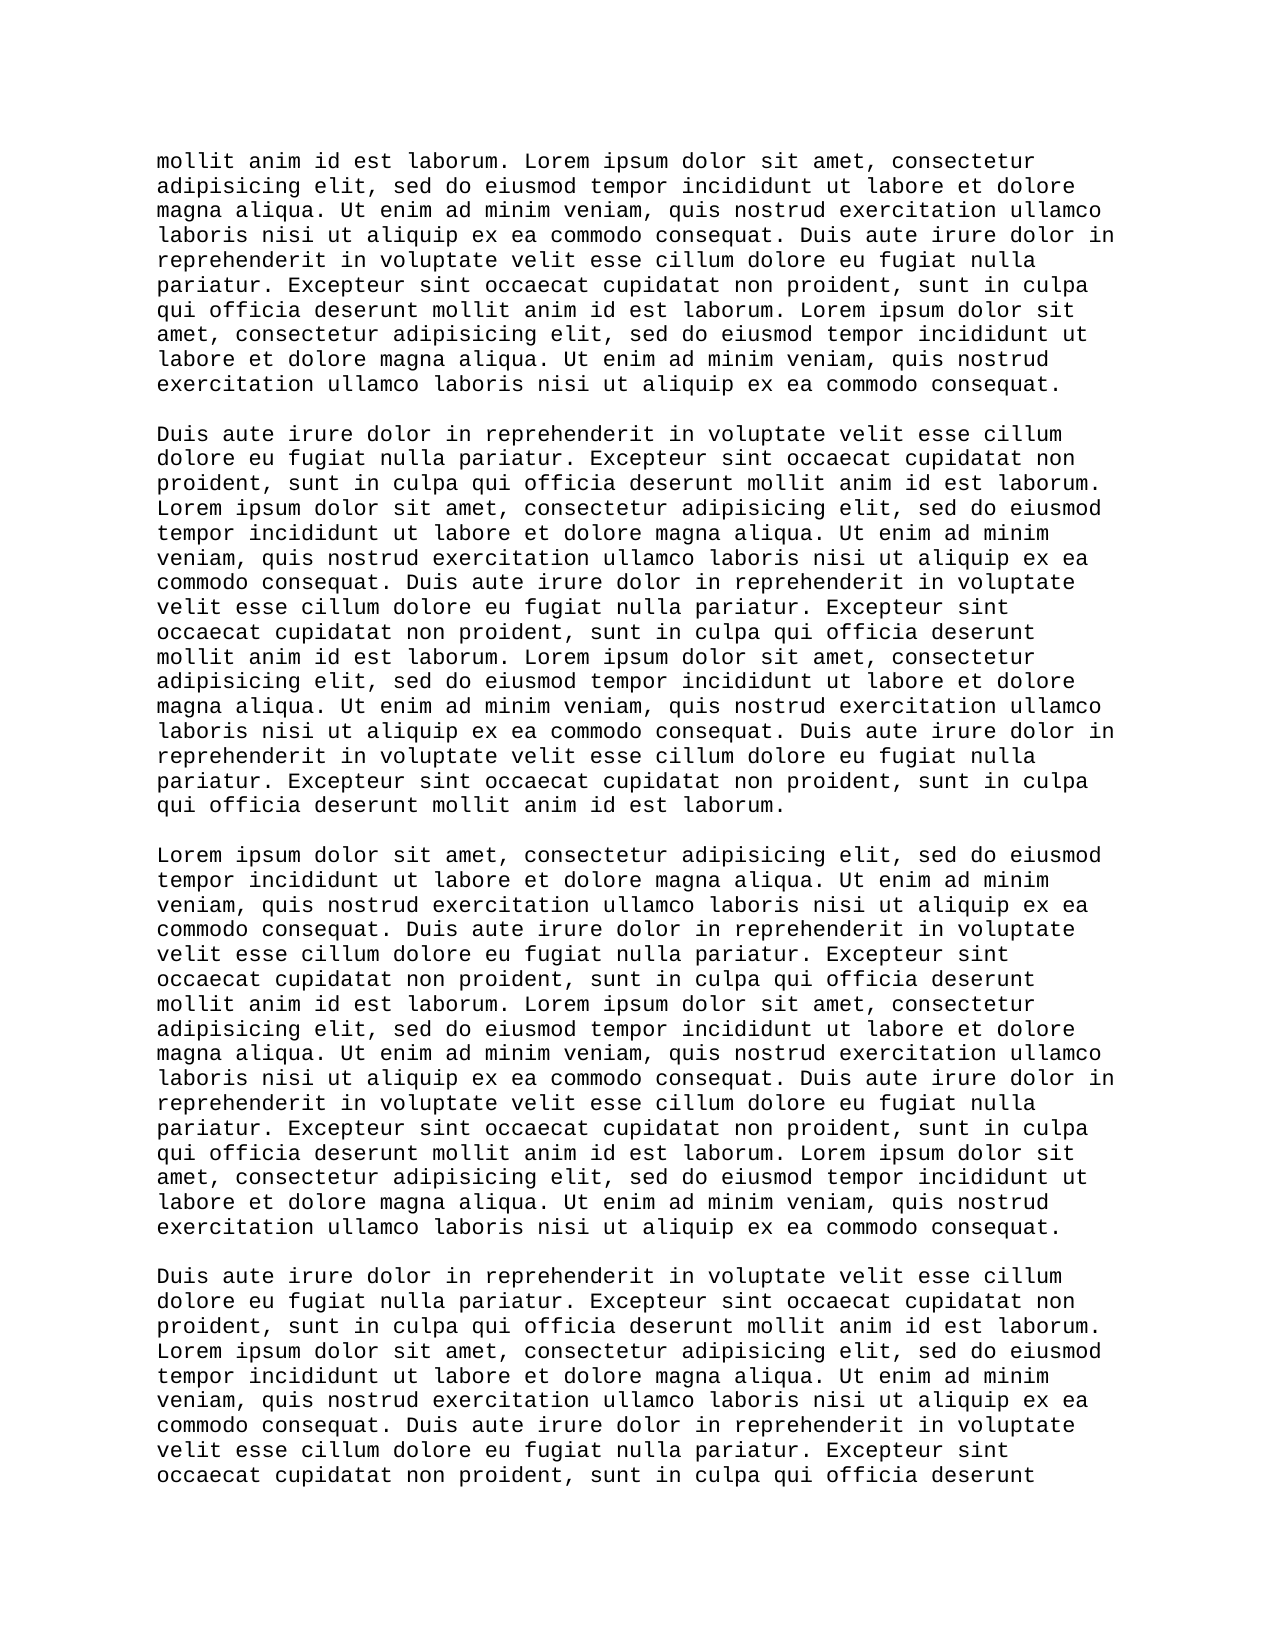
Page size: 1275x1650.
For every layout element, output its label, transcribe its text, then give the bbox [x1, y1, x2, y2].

text mollit anim id est laborum. Lorem ipsum dolor sit amet, consectetur adipisicing elit, sed do eiusmod tempor incididunt ut labore et dolore magna aliqua. Ut enim ad minim veniam, quis nostrud exercitation ullamco laboris nisi ut aliquip ex ea commodo consequat. Duis aute irure dolor in reprehenderit in voluptate velit esse cillum dolore eu fugiat nulla pariatur. Excepteur sint occaecat cupidatat non proident, sunt in culpa qui officia deserunt mollit anim id est laborum. Lorem ipsum dolor sit amet, consectetur adipisicing elit, sed do eiusmod tempor incididunt ut labore et dolore magna aliqua. Ut enim ad minim veniam, quis nostrud exercitation ullamco laboris nisi ut aliquip ex ea commodo consequat. [156, 150, 1118, 398]
text Duis aute irure dolor in reprehenderit in voluptate velit esse cillum dolore eu fugiat nulla pariatur. Excepteur sint occaecat cupidatat non proident, sunt in culpa qui officia deserunt mollit anim id est laborum. Lorem ipsum dolor sit amet, consectetur adipisicing elit, sed do eiusmod tempor incididunt ut labore et dolore magna aliqua. Ut enim ad minim veniam, quis nostrud exercitation ullamco laboris nisi ut aliquip ex ea commodo consequat. Duis aute irure dolor in reprehenderit in voluptate velit esse cillum dolore eu fugiat nulla pariatur. Excepteur sint occaecat cupidatat non proident, sunt in culpa qui officia deserunt mollit anim id est laborum. Lorem ipsum dolor sit amet, consectetur adipisicing elit, sed do eiusmod tempor incididunt ut labore et dolore magna aliqua. Ut enim ad minim veniam, quis nostrud exercitation ullamco laboris nisi ut aliquip ex ea commodo consequat. Duis aute irure dolor in reprehenderit in voluptate velit esse cillum dolore eu fugiat nulla pariatur. Excepteur sint occaecat cupidatat non proident, sunt in culpa qui officia deserunt mollit anim id est laborum. [156, 423, 1118, 819]
text Lorem ipsum dolor sit amet, consectetur adipisicing elit, sed do eiusmod tempor incididunt ut labore et dolore magna aliqua. Ut enim ad minim veniam, quis nostrud exercitation ullamco laboris nisi ut aliquip ex ea commodo consequat. Duis aute irure dolor in reprehenderit in voluptate velit esse cillum dolore eu fugiat nulla pariatur. Excepteur sint occaecat cupidatat non proident, sunt in culpa qui officia deserunt mollit anim id est laborum. Lorem ipsum dolor sit amet, consectetur adipisicing elit, sed do eiusmod tempor incididunt ut labore et dolore magna aliqua. Ut enim ad minim veniam, quis nostrud exercitation ullamco laboris nisi ut aliquip ex ea commodo consequat. Duis aute irure dolor in reprehenderit in voluptate velit esse cillum dolore eu fugiat nulla pariatur. Excepteur sint occaecat cupidatat non proident, sunt in culpa qui officia deserunt mollit anim id est laborum. Lorem ipsum dolor sit amet, consectetur adipisicing elit, sed do eiusmod tempor incididunt ut labore et dolore magna aliqua. Ut enim ad minim veniam, quis nostrud exercitation ullamco laboris nisi ut aliquip ex ea commodo consequat. [156, 844, 1118, 1241]
text Duis aute irure dolor in reprehenderit in voluptate velit esse cillum dolore eu fugiat nulla pariatur. Excepteur sint occaecat cupidatat non proident, sunt in culpa qui officia deserunt mollit anim id est laborum. Lorem ipsum dolor sit amet, consectetur adipisicing elit, sed do eiusmod tempor incididunt ut labore et dolore magna aliqua. Ut enim ad minim veniam, quis nostrud exercitation ullamco laboris nisi ut aliquip ex ea commodo consequat. Duis aute irure dolor in reprehenderit in voluptate velit esse cillum dolore eu fugiat nulla pariatur. Excepteur sint occaecat cupidatat non proident, sunt in culpa qui officia deserunt [156, 1266, 1118, 1489]
